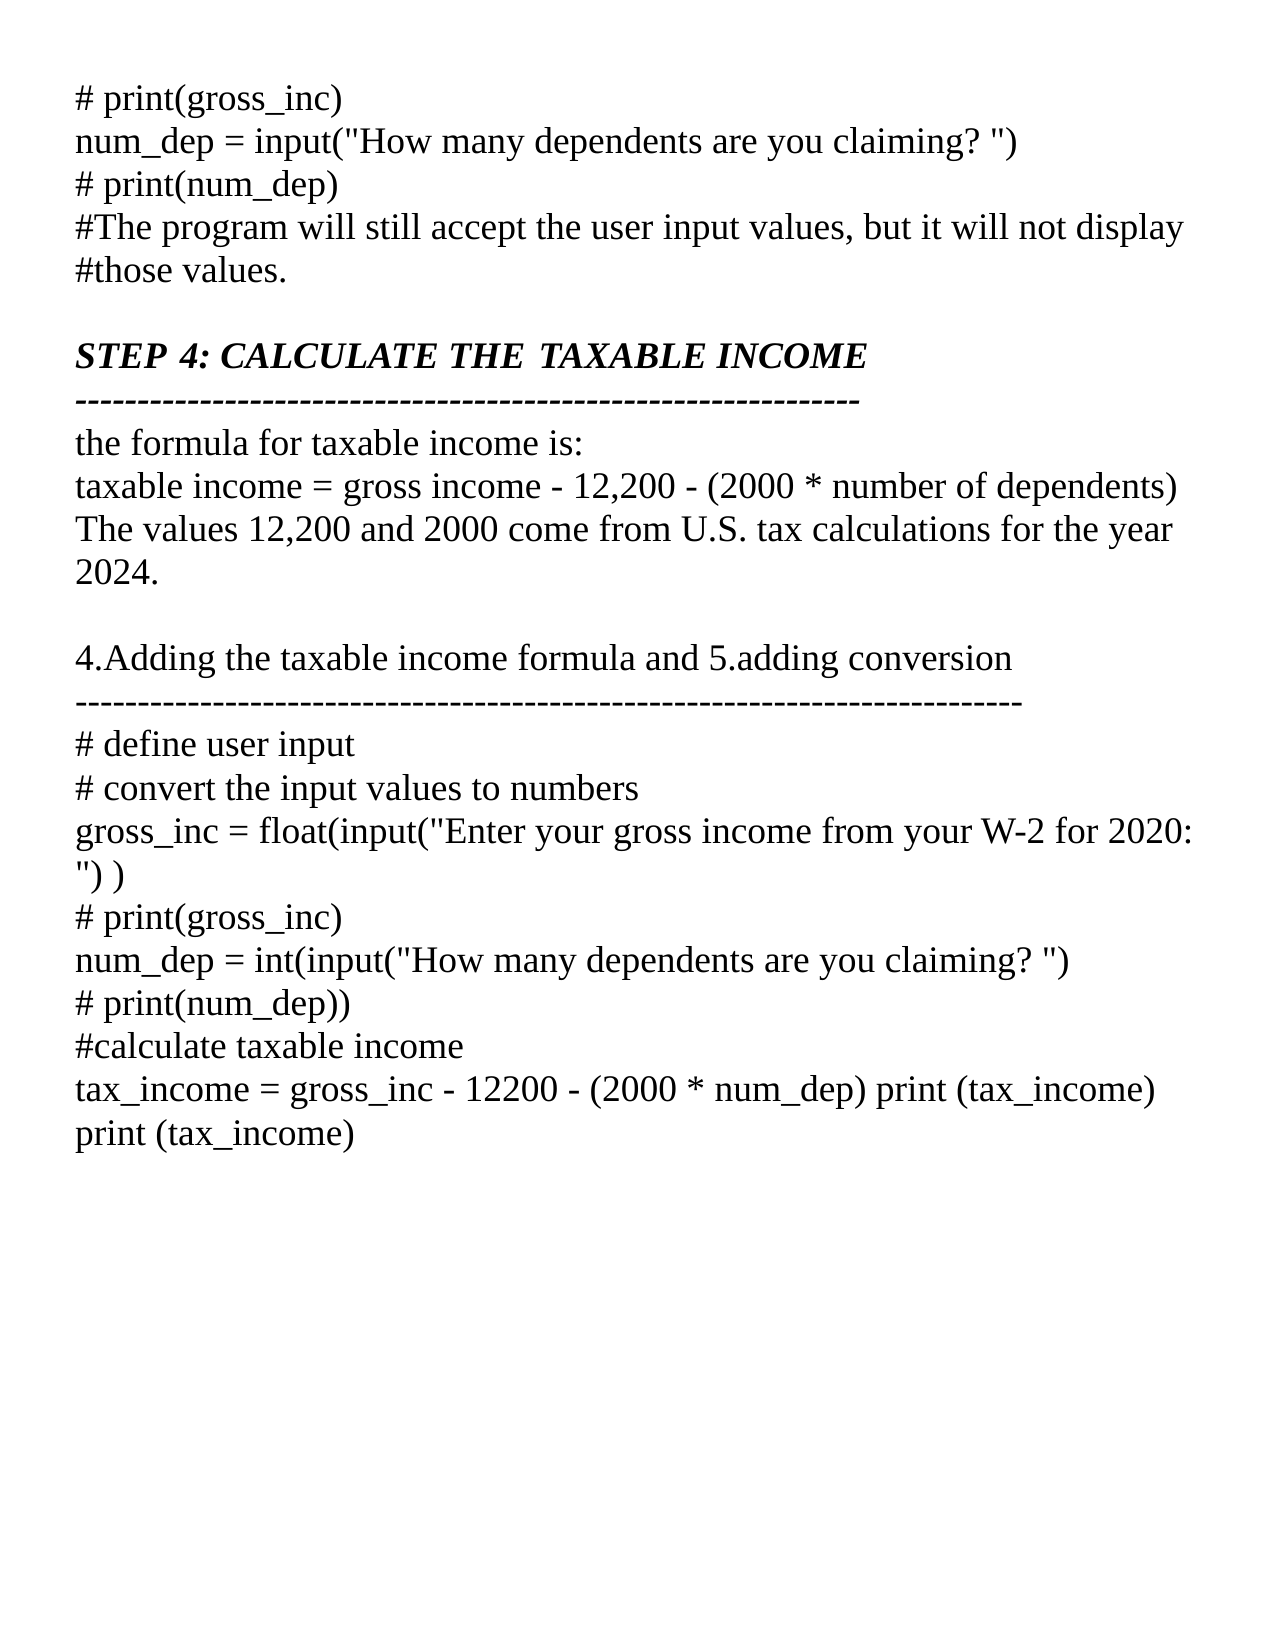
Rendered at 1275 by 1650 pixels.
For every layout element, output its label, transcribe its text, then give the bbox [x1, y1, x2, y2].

text gross_inc = float(input("Enter your gross income from your W-2 for 2020: ") ) [75, 808, 1200, 894]
text print (tax_income) [75, 1110, 1200, 1153]
text STEP 4: CALCULATE THE TAXABLE INCOME [75, 334, 1200, 377]
text The values 12,200 and 2000 come from U.S. tax calculations for the year 2024. [75, 506, 1200, 592]
text tax_income = gross_inc - 12200 - (2000 * num_dep) print (tax_income) [75, 1067, 1200, 1110]
text # define user input [75, 722, 1200, 765]
text # convert the input values to numbers [75, 765, 1200, 808]
text ---------------------------------------------------------------------------- [75, 679, 1200, 722]
text 4.Adding the taxable income formula and 5.adding conversion [75, 636, 1200, 679]
text #The program will still accept the user input values, but it will not display #those values. [75, 204, 1200, 291]
text # print(num_dep)) [75, 981, 1200, 1024]
text # print(gross_inc) [75, 894, 1200, 937]
text num_dep = input("How many dependents are you claiming? ") [75, 118, 1200, 161]
text # print(gross_inc) [75, 75, 1200, 118]
text the formula for taxable income is: [75, 420, 1200, 463]
text --------------------------------------------------------------- [75, 377, 1200, 420]
text num_dep = int(input("How many dependents are you claiming? ") [75, 937, 1200, 981]
text # print(num_dep) [75, 161, 1200, 204]
text #calculate taxable income [75, 1024, 1200, 1067]
text taxable income = gross income - 12,200 - (2000 * number of dependents) [75, 463, 1200, 506]
